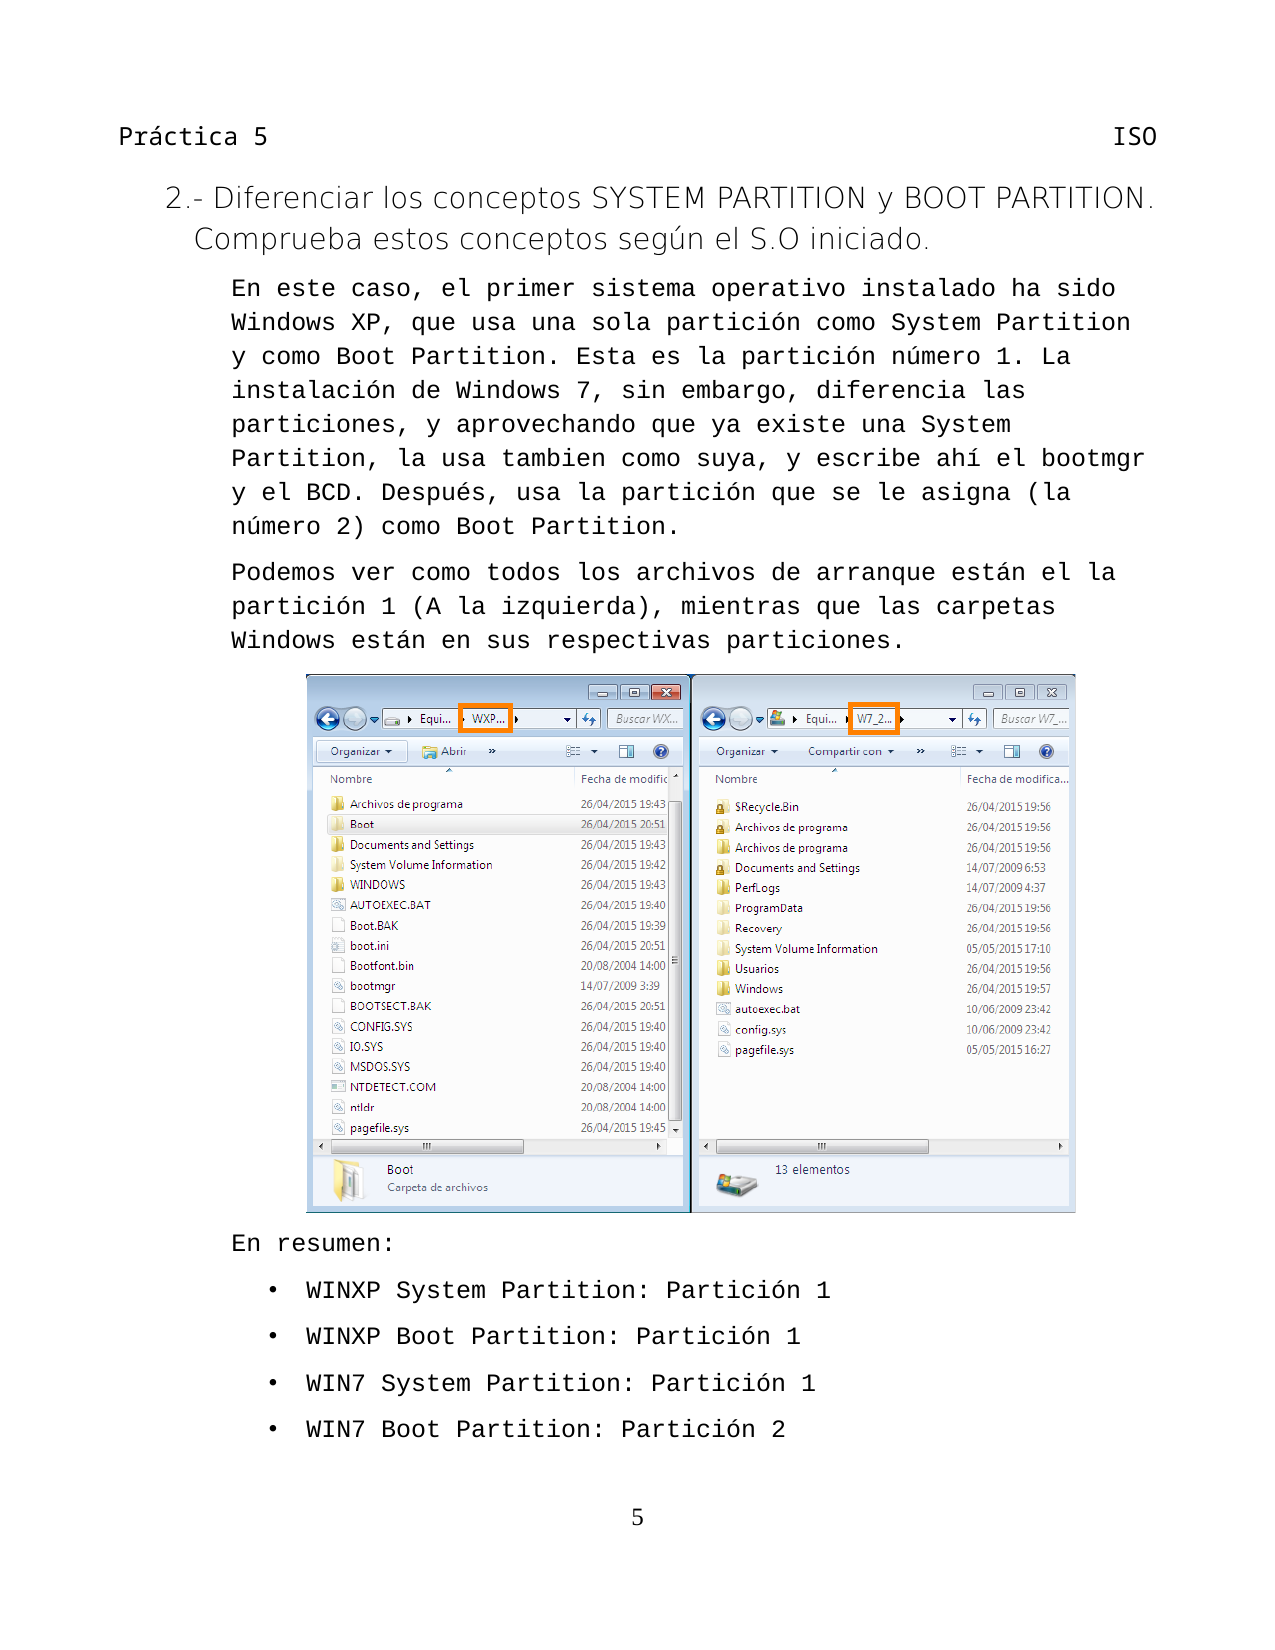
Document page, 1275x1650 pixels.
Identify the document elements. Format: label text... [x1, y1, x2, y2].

list WINXP System Partition: Partición 1 [268, 1277, 1157, 1306]
text En este caso, el primer sistema operativo instalado ha sido Windows XP, que usa una sola partición como System Partition y como Boot Partition. Esta es la partición número 1. La instalación de Windows 7, sin embargo, diferencia las particiones, y aprovechando que ya existe una System Partition, la usa tambien como suya, y escribe ahí el bootmgr y el BCD. Después, usa la partición que se le asigna (la número 2) como Boot Partition. [231, 276, 1157, 542]
list Diferenciar los conceptos SYSTEM PARTITION y BOOT PARTITION. Comprueba estos conceptos según el S.O iniciado. [156, 182, 1157, 256]
text En resumen: [231, 1231, 1157, 1259]
text Podemos ver como todos los archivos de arranque están el la partición 1 (A la izquierda), mientras que las carpetas Windows están en sus respectivas particiones. [231, 560, 1157, 656]
list WINXP Boot Partition: Partición 1 [268, 1324, 1157, 1352]
list WIN7 Boot Partition: Partición 2 [268, 1417, 1157, 1445]
list WIN7 System Partition: Partición 1 [268, 1370, 1157, 1398]
picture [306, 674, 1076, 1213]
